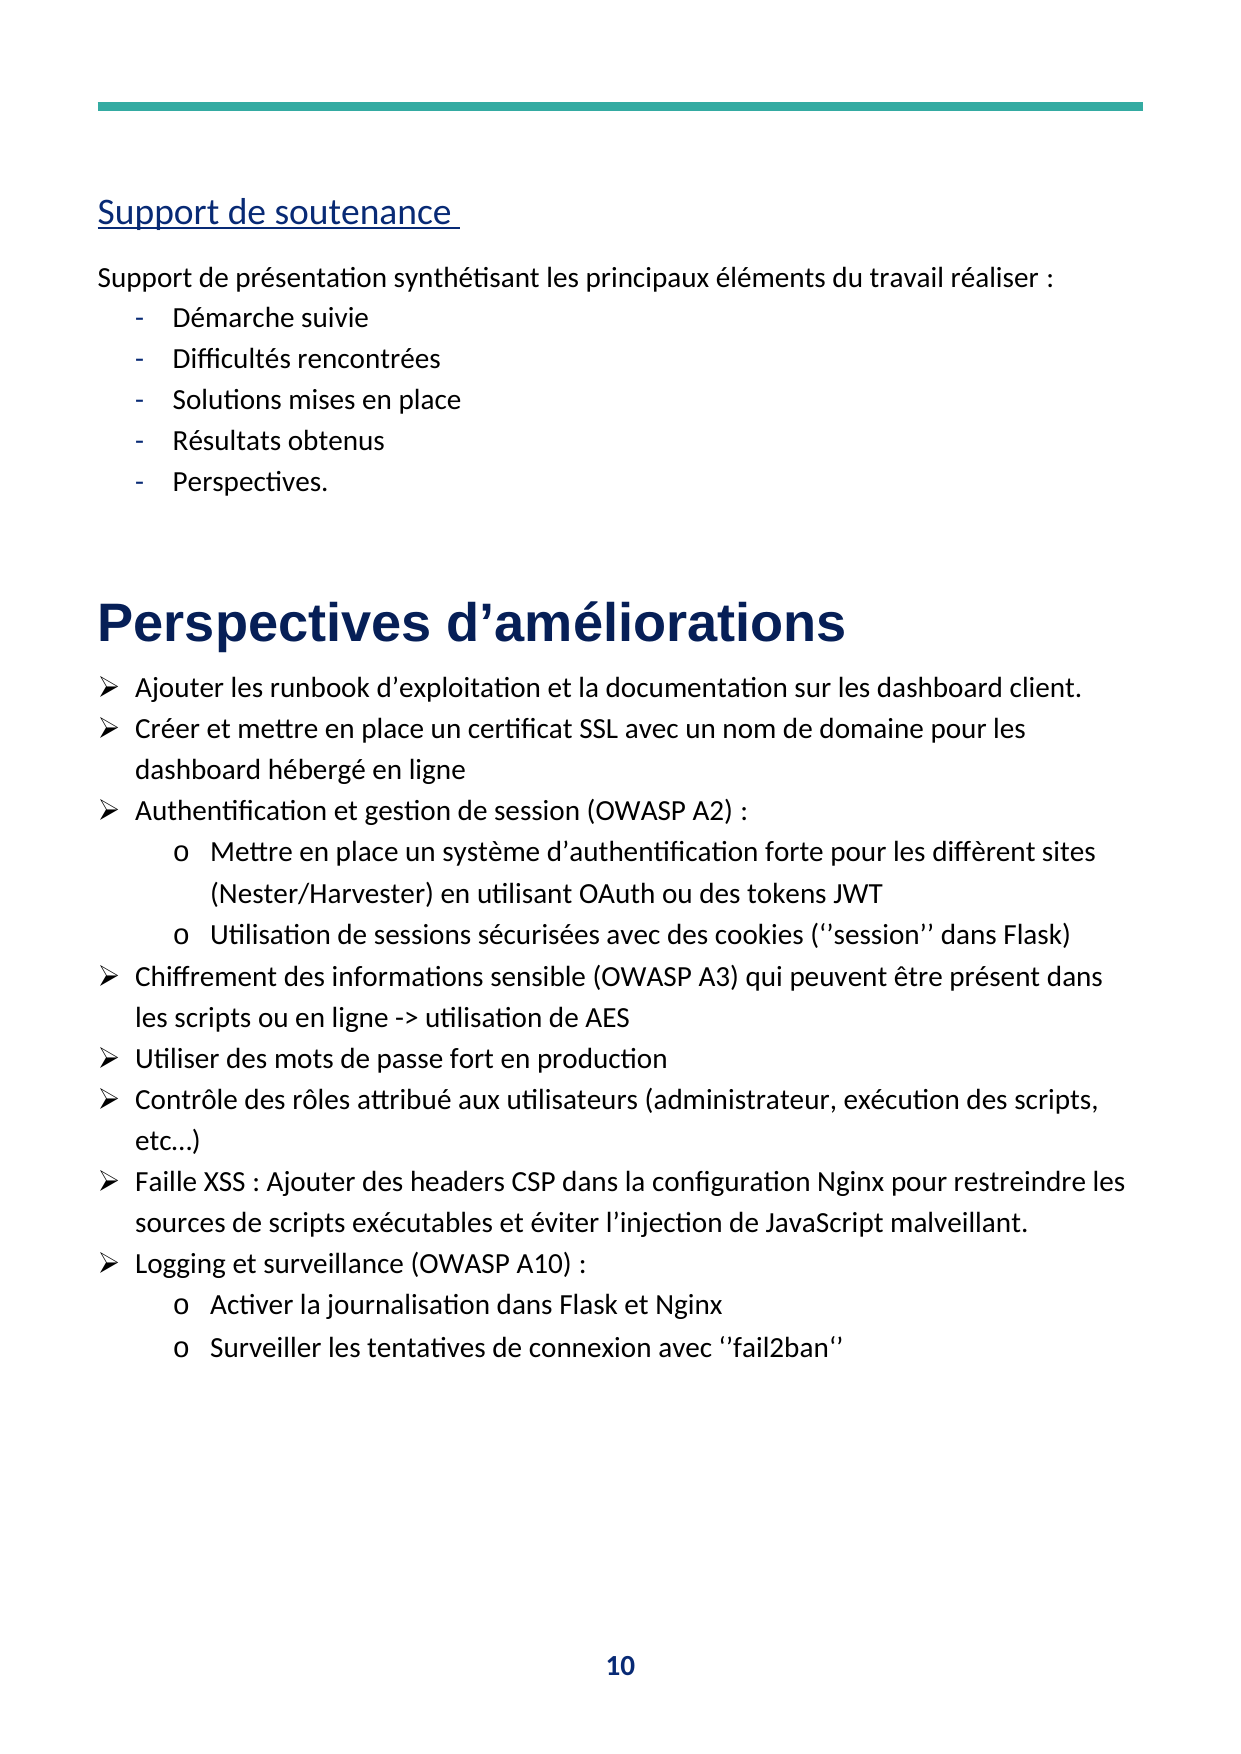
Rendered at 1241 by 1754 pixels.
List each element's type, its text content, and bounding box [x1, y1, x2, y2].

text Support de présentation synthétisant les principaux éléments du travail réaliser : [97, 259, 1143, 294]
list Ajouter les runbook d’exploitation et la documentation sur les dashboard client. [97, 669, 1143, 704]
subtitle Perspectives d’améliorations [97, 591, 1143, 653]
list Difficultés rencontrées [135, 341, 1143, 376]
list Chiffrement des informations sensible (OWASP A3) qui peuvent être présent dans les scripts ou en ligne -> utilisation de AES [97, 958, 1143, 1035]
list Solutions mises en place [135, 381, 1143, 417]
list Faille XSS : Ajouter des headers CSP dans la configuration Nginx pour restreindre les sources de scripts exécutables et éviter l’injection de JavaScript malveillant. [97, 1163, 1143, 1240]
list Résultats obtenus [135, 422, 1143, 458]
subtitle Support de soutenance [97, 188, 1143, 234]
list Perspectives. [135, 463, 1143, 499]
list Contrôle des rôles attribué aux utilisateurs (administrateur, exécution des scripts, etc…) [97, 1081, 1143, 1158]
list Utiliser des mots de passe fort en production [97, 1040, 1143, 1076]
list Utilisation de sessions sécurisées avec des cookies (‘’session’’ dans Flask) [172, 916, 1143, 953]
list Authentification et gestion de session (OWASP A2) : [97, 792, 1143, 827]
list Surveiller les tentatives de connexion avec ‘’fail2ban‘’ [172, 1329, 1143, 1366]
list Mettre en place un système d’authentification forte pour les diffèrent sites (Nester/Harvester) en utilisant OAuth ou des tokens JWT [172, 833, 1143, 911]
list Activer la journalisation dans Flask et Nginx [172, 1286, 1143, 1323]
list Logging et surveillance (OWASP A10) : [97, 1245, 1143, 1281]
list Démarche suivie [135, 299, 1143, 335]
list Créer et mettre en place un certificat SSL avec un nom de domaine pour les dashboard hébergé en ligne [97, 710, 1143, 786]
